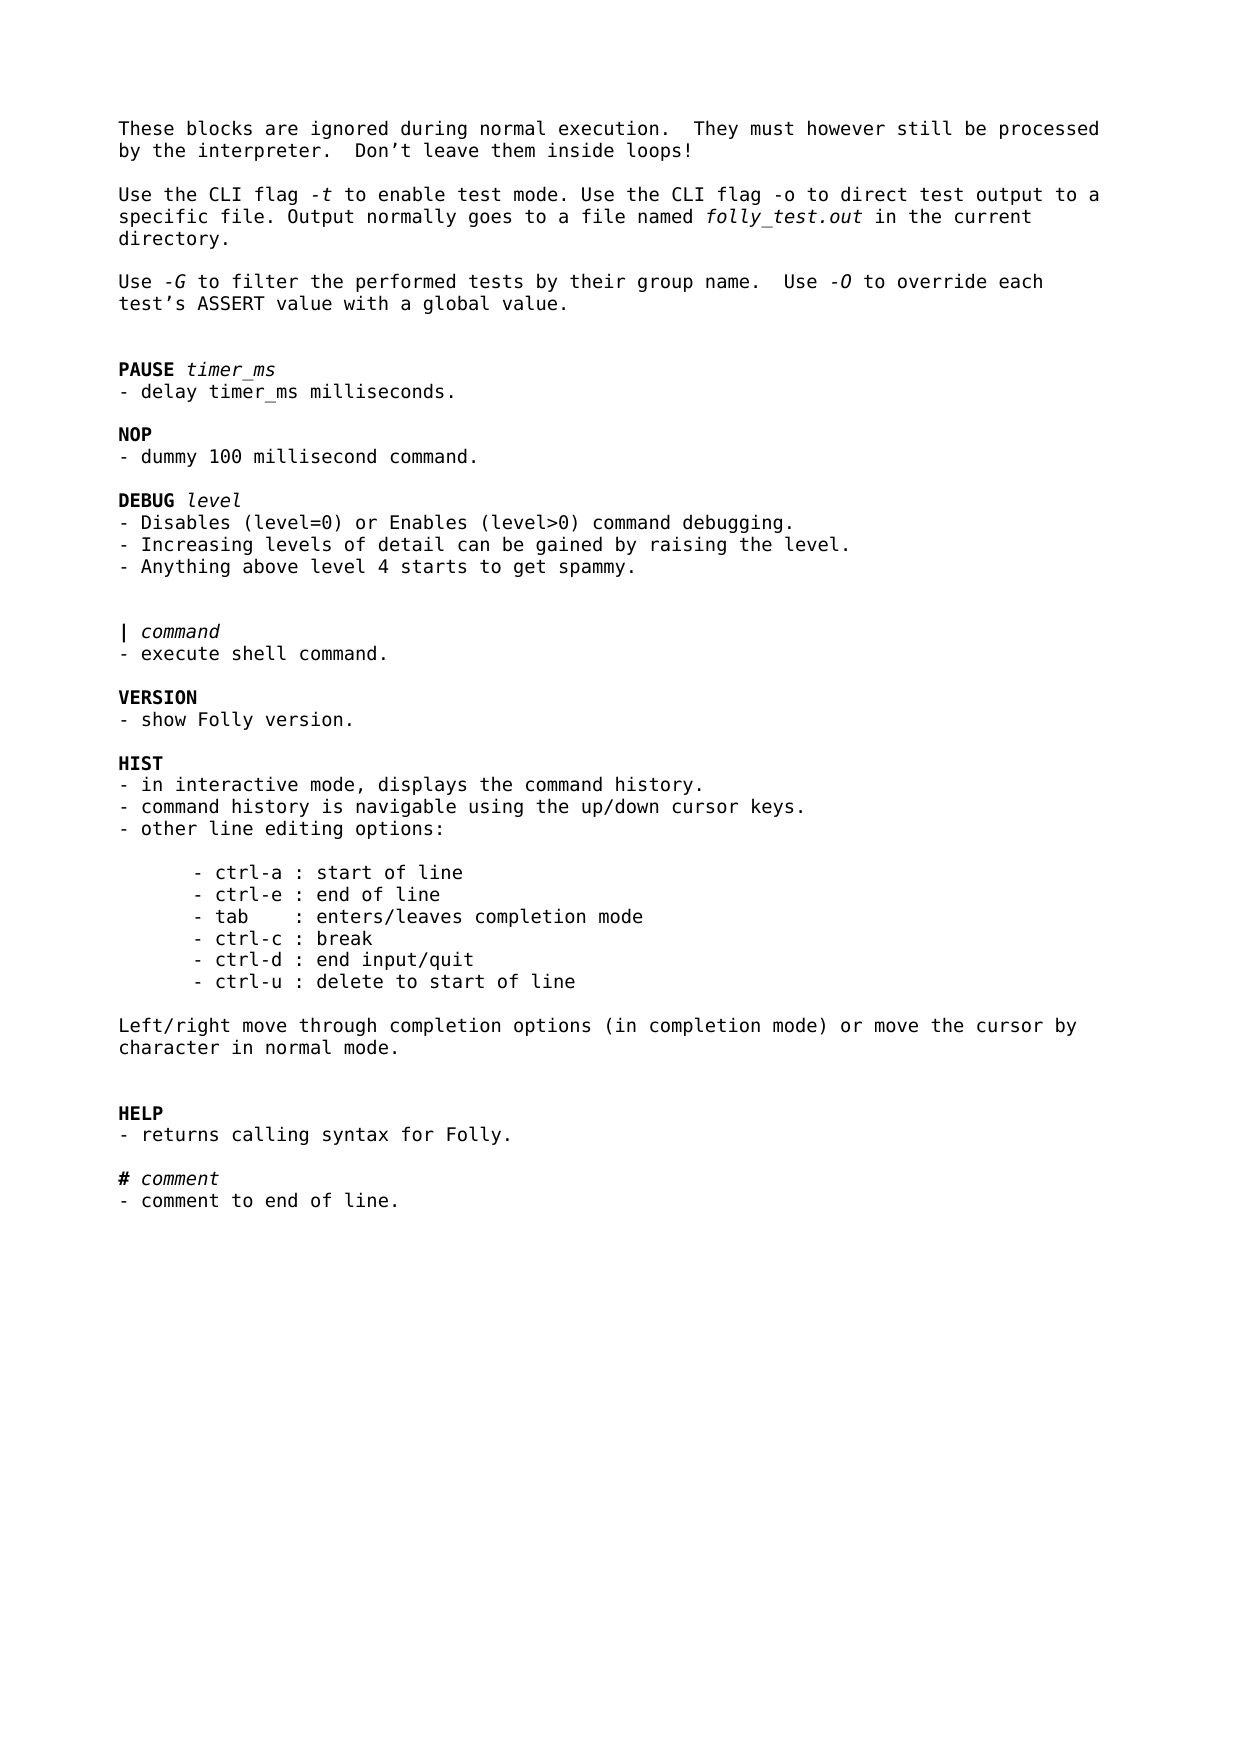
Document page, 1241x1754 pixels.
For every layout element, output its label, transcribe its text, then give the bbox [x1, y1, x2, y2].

text | command [118, 621, 1122, 643]
text NOP [118, 424, 1122, 446]
text - Increasing levels of detail can be gained by raising the level. [118, 534, 1122, 556]
text - tab : enters/leaves completion mode [118, 906, 1122, 927]
text - other line editing options: [118, 818, 1122, 840]
text - Anything above level 4 starts to get spammy. [118, 556, 1122, 577]
text These blocks are ignored during normal execution. They must however still be processed by the interpreter. Don’t leave them inside loops! [118, 118, 1122, 162]
text - delay timer_ms milliseconds. [118, 381, 1122, 402]
text - dummy 100 millisecond command. [118, 446, 1122, 468]
text - show Folly version. [118, 709, 1122, 731]
text HIST [118, 752, 1122, 774]
text - ctrl-u : delete to start of line [118, 971, 1122, 993]
text # comment [118, 1168, 1122, 1190]
text - Disables (level=0) or Enables (level>0) command debugging. [118, 512, 1122, 534]
text - execute shell command. [118, 643, 1122, 665]
text - in interactive mode, displays the command history. [118, 774, 1122, 796]
text PAUSE timer_ms [118, 359, 1122, 381]
text - command history is navigable using the up/down cursor keys. [118, 796, 1122, 818]
text - ctrl-c : break [118, 927, 1122, 949]
text Use the CLI flag -t to enable test mode. Use the CLI flag -o to direct test output to a specific file. Output normally goes to a file named folly_test.out in the current directory. [118, 184, 1122, 249]
text - returns calling syntax for Folly. [118, 1124, 1122, 1146]
text - ctrl-d : end input/quit [118, 949, 1122, 971]
text HELP [118, 1102, 1122, 1124]
text Left/right move through completion options (in completion mode) or move the cursor by character in normal mode. [118, 1015, 1122, 1059]
text VERSION [118, 687, 1122, 709]
text - ctrl-e : end of line [118, 884, 1122, 906]
text Use -G to filter the performed tests by their group name. Use -O to override each test’s ASSERT value with a global value. [118, 271, 1122, 315]
text DEBUG level [118, 490, 1122, 512]
text - comment to end of line. [118, 1190, 1122, 1212]
text - ctrl-a : start of line [118, 862, 1122, 884]
